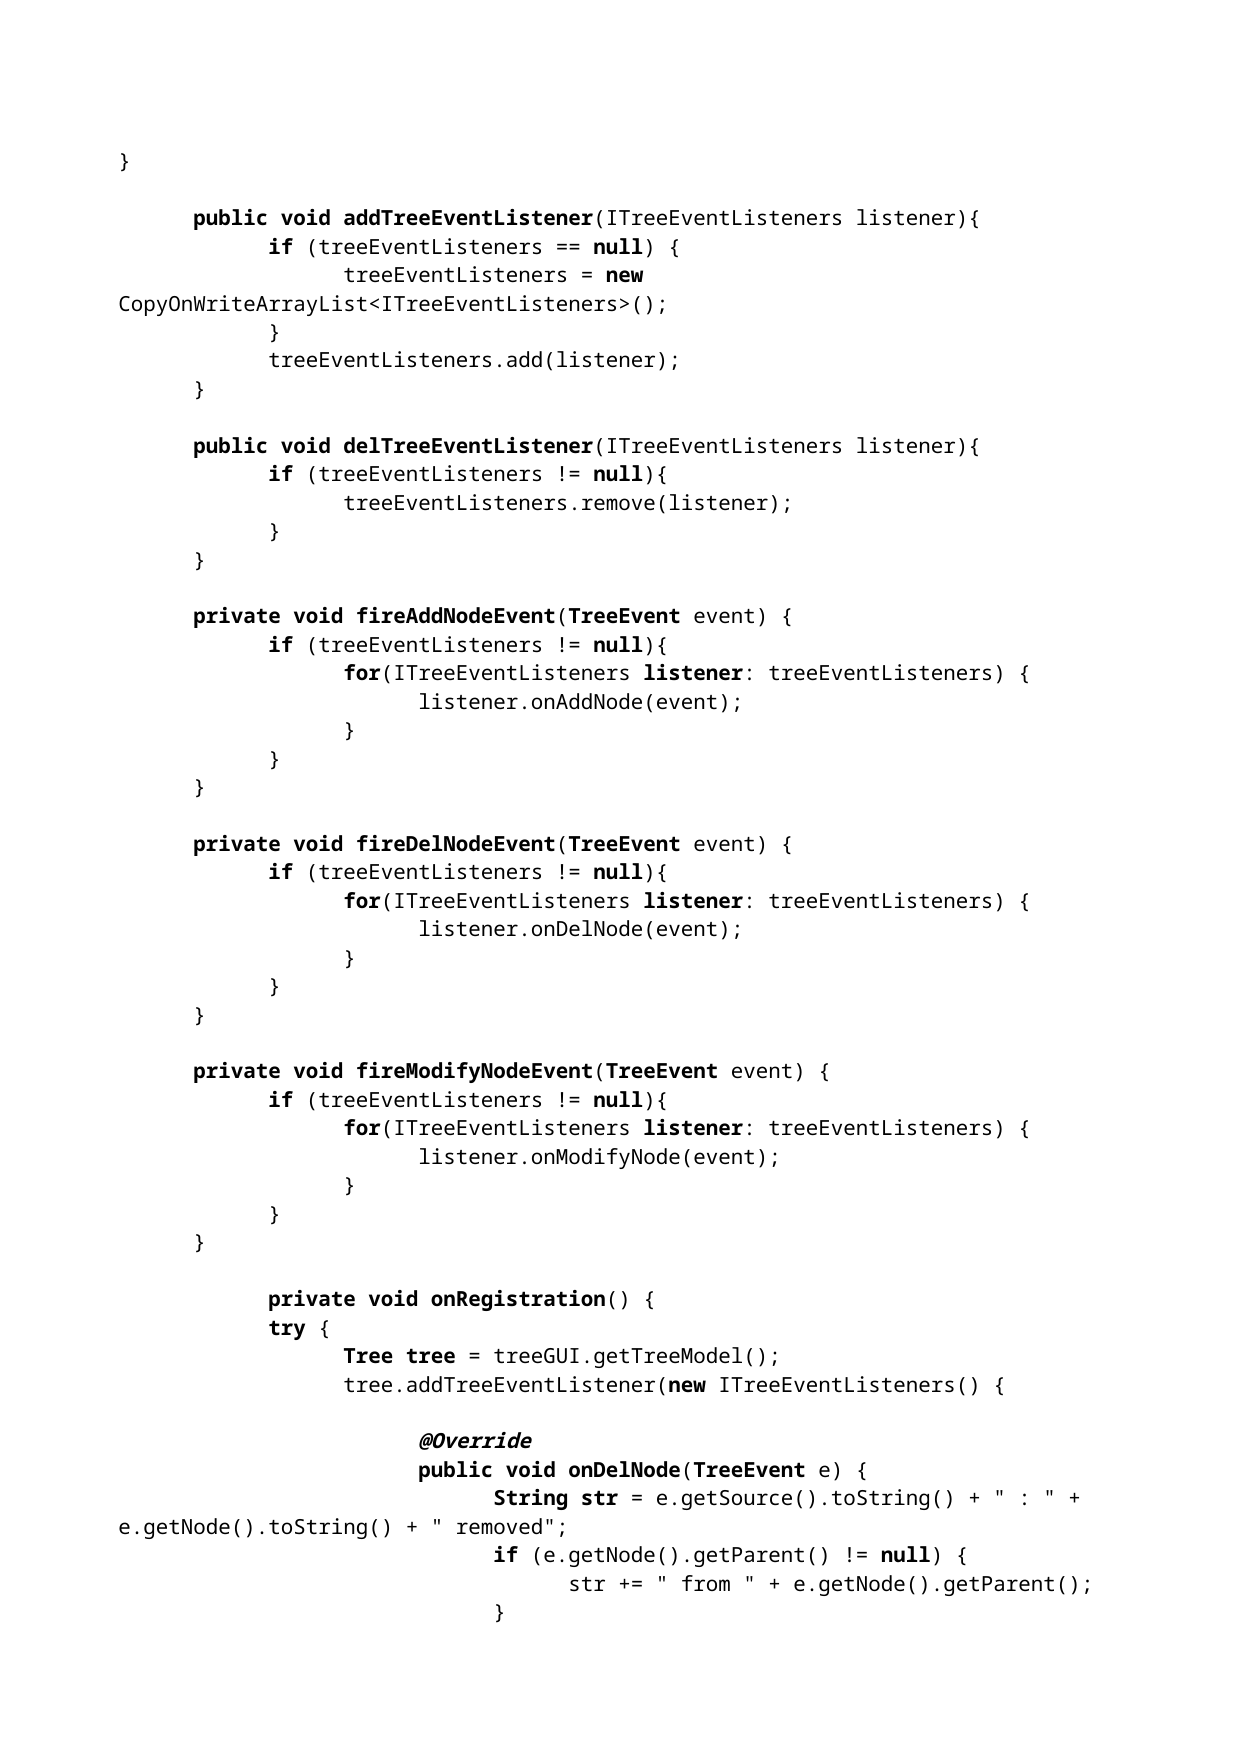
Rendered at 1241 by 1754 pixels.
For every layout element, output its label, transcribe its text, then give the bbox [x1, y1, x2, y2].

text listener.onDelNode(event); [118, 914, 1122, 943]
text listener.onAddNode(event); [118, 687, 1122, 715]
text for(ITreeEventListeners listener: treeEventListeners) { [118, 886, 1122, 914]
text } [118, 1199, 1122, 1227]
text @Override [118, 1427, 1122, 1455]
text } [118, 1227, 1122, 1256]
text if (e.getNode().getParent() != null) { [118, 1540, 1122, 1569]
text public void onDelNode(TreeEvent e) { [118, 1455, 1122, 1483]
text listener.onModifyNode(event); [118, 1142, 1122, 1170]
text try { [118, 1313, 1122, 1341]
text if (treeEventListeners == null) { [118, 232, 1122, 260]
text treeEventListeners = new CopyOnWriteArrayList<ITreeEventListeners>(); [118, 260, 1122, 317]
text public void delTreeEventListener(ITreeEventListeners listener){ [118, 431, 1122, 459]
text if (treeEventListeners != null){ [118, 857, 1122, 886]
text } [118, 1170, 1122, 1199]
text } [118, 971, 1122, 1000]
text } [118, 545, 1122, 573]
text private void fireModifyNodeEvent(TreeEvent event) { [118, 1057, 1122, 1085]
text } [118, 147, 1122, 175]
text } [118, 715, 1122, 744]
text private void fireDelNodeEvent(TreeEvent event) { [118, 829, 1122, 857]
text for(ITreeEventListeners listener: treeEventListeners) { [118, 1113, 1122, 1142]
text for(ITreeEventListeners listener: treeEventListeners) { [118, 658, 1122, 687]
text str += " from " + e.getNode().getParent(); [118, 1569, 1122, 1597]
text tree.addTreeEventListener(new ITreeEventListeners() { [118, 1370, 1122, 1398]
text } [118, 516, 1122, 545]
text String str = e.getSource().toString() + " : " + e.getNode().toString() + " removed"; [118, 1483, 1122, 1540]
text private void fireAddNodeEvent(TreeEvent event) { [118, 602, 1122, 630]
text } [118, 374, 1122, 402]
text public void addTreeEventListener(ITreeEventListeners listener){ [118, 203, 1122, 232]
text treeEventListeners.remove(listener); [118, 488, 1122, 516]
text } [118, 943, 1122, 971]
text } [118, 744, 1122, 772]
text if (treeEventListeners != null){ [118, 459, 1122, 488]
text } [118, 772, 1122, 801]
text treeEventListeners.add(listener); [118, 346, 1122, 374]
text private void onRegistration() { [118, 1284, 1122, 1313]
text if (treeEventListeners != null){ [118, 630, 1122, 658]
text Tree tree = treeGUI.getTreeModel(); [118, 1341, 1122, 1370]
text } [118, 317, 1122, 346]
text } [118, 1597, 1122, 1626]
text } [118, 1000, 1122, 1028]
text if (treeEventListeners != null){ [118, 1085, 1122, 1113]
